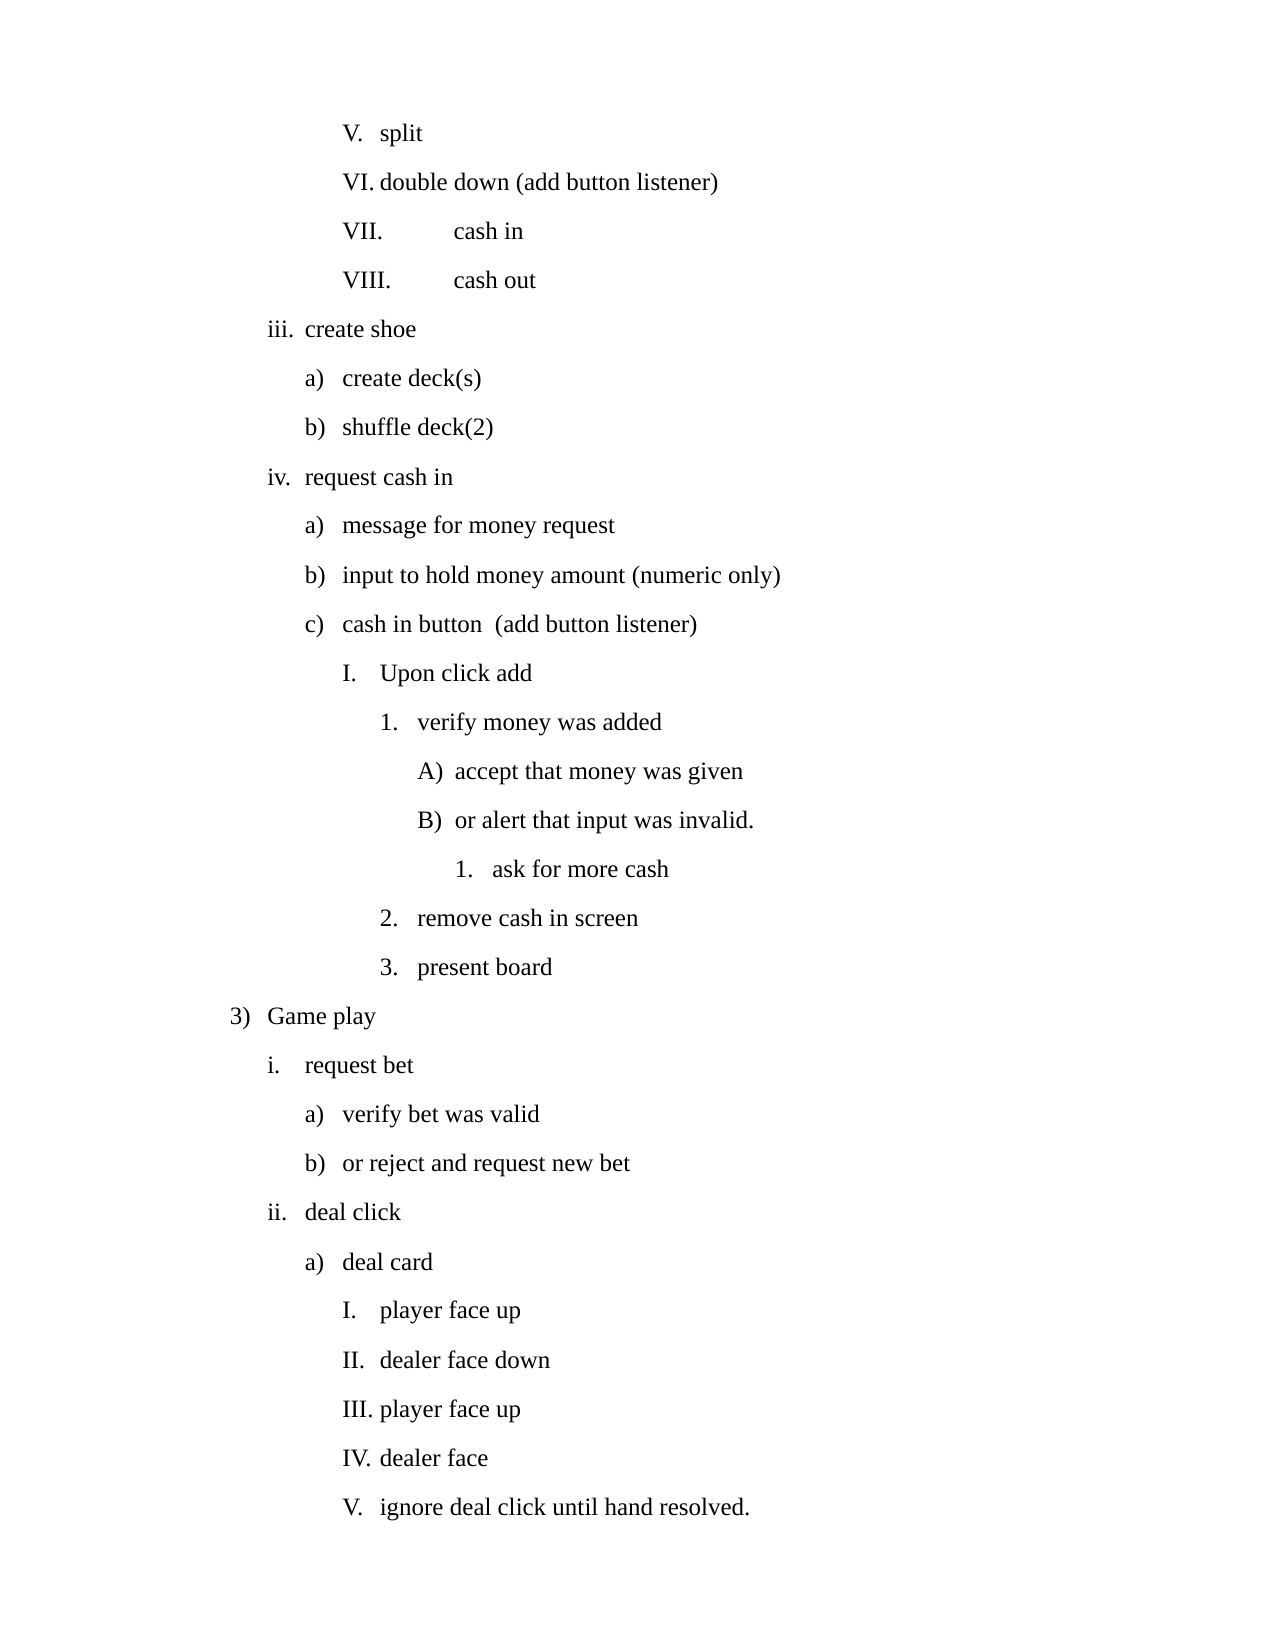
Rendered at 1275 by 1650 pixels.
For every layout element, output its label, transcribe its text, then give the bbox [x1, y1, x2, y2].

list create deck(s) [304, 363, 1157, 392]
list cash in button (add button listener) [304, 609, 1157, 637]
list request cash in [267, 462, 1157, 490]
list dealer face [342, 1443, 1157, 1472]
list player face up [342, 1394, 1157, 1422]
list Upon click add [342, 658, 1157, 687]
list message for money request [304, 511, 1157, 539]
list shuffle deck(2) [304, 412, 1157, 441]
list ignore deal click until hand resolved. [342, 1492, 1157, 1521]
list or alert that input was invalid. [417, 805, 1157, 834]
list cash in [342, 216, 1157, 245]
list verify money was added [379, 707, 1157, 736]
list dealer face down [342, 1345, 1157, 1373]
list request bet [267, 1050, 1157, 1079]
list deal click [267, 1197, 1157, 1226]
list Game play [229, 1001, 1157, 1030]
list present board [379, 952, 1157, 981]
list ask for more cash [454, 854, 1157, 883]
list remove cash in screen [379, 903, 1157, 932]
list double down (add button listener) [342, 167, 1157, 196]
list or reject and request new bet [304, 1148, 1157, 1177]
list deal card [304, 1247, 1157, 1275]
list cash out [342, 265, 1157, 294]
list create shoe [267, 314, 1157, 343]
list input to hold money amount (numeric only) [304, 560, 1157, 588]
list accept that money was given [417, 756, 1157, 785]
list split [342, 118, 1157, 147]
list verify bet was valid [304, 1099, 1157, 1128]
list player face up [342, 1296, 1157, 1324]
